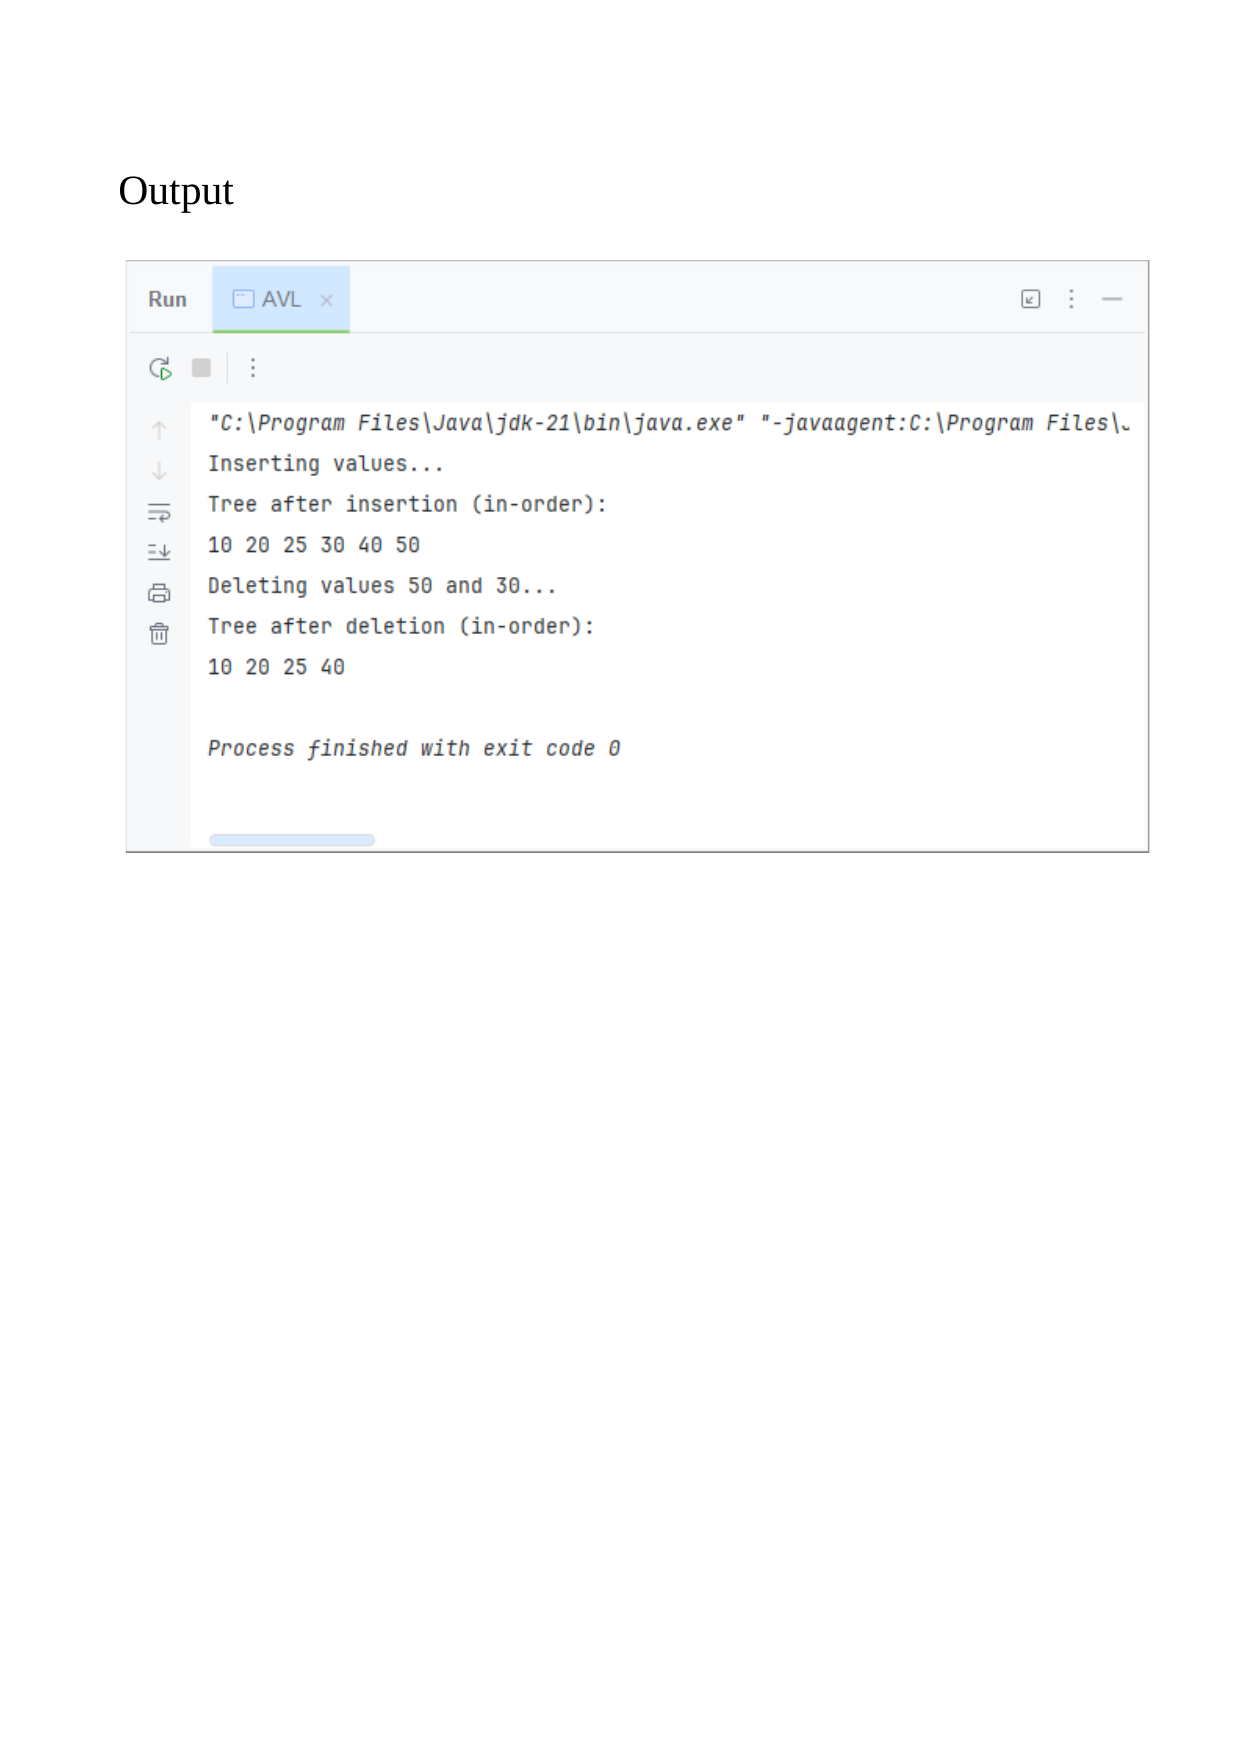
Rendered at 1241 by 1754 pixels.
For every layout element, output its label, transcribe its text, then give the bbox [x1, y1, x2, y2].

text Output [118, 166, 1157, 214]
picture [125, 260, 1150, 853]
